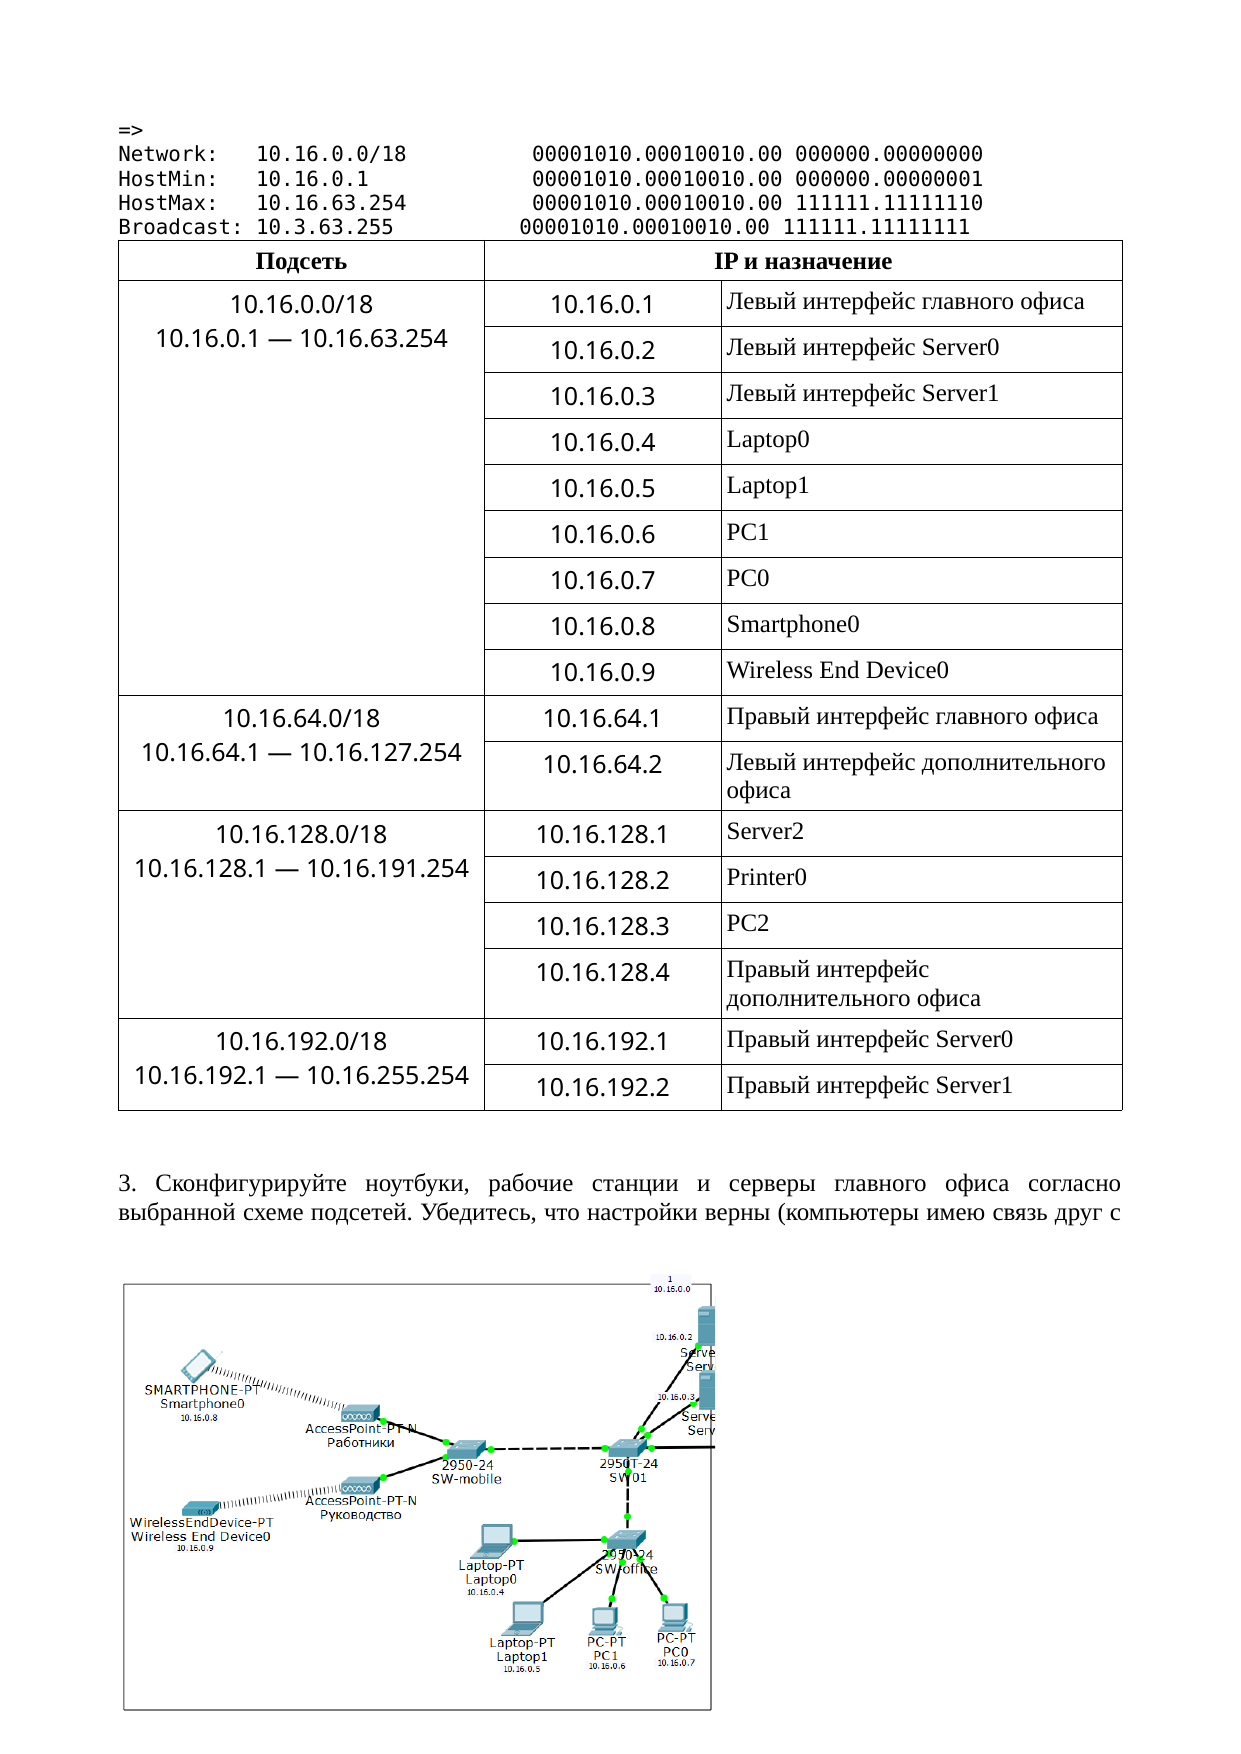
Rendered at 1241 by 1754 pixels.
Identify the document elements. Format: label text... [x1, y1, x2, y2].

text HostMin: 10.16.0.1 00001010.00010010.00 000000.00000001 [118, 167, 1122, 191]
table_cell 10.16.192.2 [485, 1065, 721, 1110]
table_cell Wireless End Device0 [722, 650, 1122, 694]
text Broadcast: 10.3.63.255 00001010.00010010.00 111111.11111111 [118, 215, 1122, 239]
table_cell 10.16.128.2 [485, 857, 721, 902]
table_cell 10.16.0.0/18 10.16.0.1 — 10.16.63.254 [119, 281, 484, 694]
table_header Подсеть [119, 241, 484, 280]
table_cell Laptop0 [722, 419, 1122, 464]
table_cell 10.16.0.6 [485, 511, 721, 556]
table_cell Правый интерфейс дополнительного офиса [722, 949, 1122, 1018]
table_cell 10.16.0.2 [485, 327, 721, 372]
table_cell Server2 [722, 811, 1122, 856]
table_cell 10.16.0.7 [485, 558, 721, 602]
table_cell 10.16.64.1 [485, 696, 721, 741]
table_cell 10.16.0.9 [485, 650, 721, 694]
table_cell 10.16.0.5 [485, 465, 721, 510]
table_cell Правый интерфейс Server0 [722, 1019, 1122, 1064]
table_cell 10.16.192.0/18 10.16.192.1 — 10.16.255.254 [119, 1019, 484, 1110]
text Network: 10.16.0.0/18 00001010.00010010.00 000000.00000000 [118, 142, 1122, 167]
text => [118, 118, 1122, 142]
table_cell 10.16.64.0/18 10.16.64.1 — 10.16.127.254 [119, 696, 484, 810]
table_cell 10.16.128.1 [485, 811, 721, 856]
table_cell Printer0 [722, 857, 1122, 902]
text HostMax: 10.16.63.254 00001010.00010010.00 111111.11111110 [118, 191, 1122, 215]
table_cell Левый интерфейс дополнительного офиса [722, 742, 1122, 810]
table_cell 10.16.0.3 [485, 373, 721, 418]
table_cell PC0 [722, 558, 1122, 602]
table_cell 10.16.128.4 [485, 949, 721, 1018]
table_cell Левый интерфейс главного офиса [722, 281, 1122, 326]
table_cell 10.16.128.3 [485, 903, 721, 948]
table_cell 10.16.0.8 [485, 604, 721, 648]
table_cell 10.16.0.1 [485, 281, 721, 326]
table_cell PC1 [722, 511, 1122, 556]
table_cell Правый интерфейс Server1 [722, 1065, 1122, 1110]
table_cell Smartphone0 [722, 604, 1122, 648]
table_cell Левый интерфейс Server0 [722, 327, 1122, 372]
table_header IP и назначение [485, 241, 1122, 280]
text 3. Сконфигурируйте ноутбуки, рабочие станции и серверы главного офиса согласно выбранной схеме подсетей. Убедитесь, что настройки верны (компьютеры имею связь друг с [118, 1168, 1122, 1225]
table_cell 10.16.128.0/18 10.16.128.1 — 10.16.191.254 [119, 811, 484, 1018]
table_cell Правый интерфейс главного офиса [722, 696, 1122, 741]
table_cell 10.16.192.1 [485, 1019, 721, 1064]
table_cell Левый интерфейс Server1 [722, 373, 1122, 418]
table_cell 10.16.64.2 [485, 742, 721, 810]
table_cell PC2 [722, 903, 1122, 948]
table_cell 10.16.0.4 [485, 419, 721, 464]
table_cell Laptop1 [722, 465, 1122, 510]
